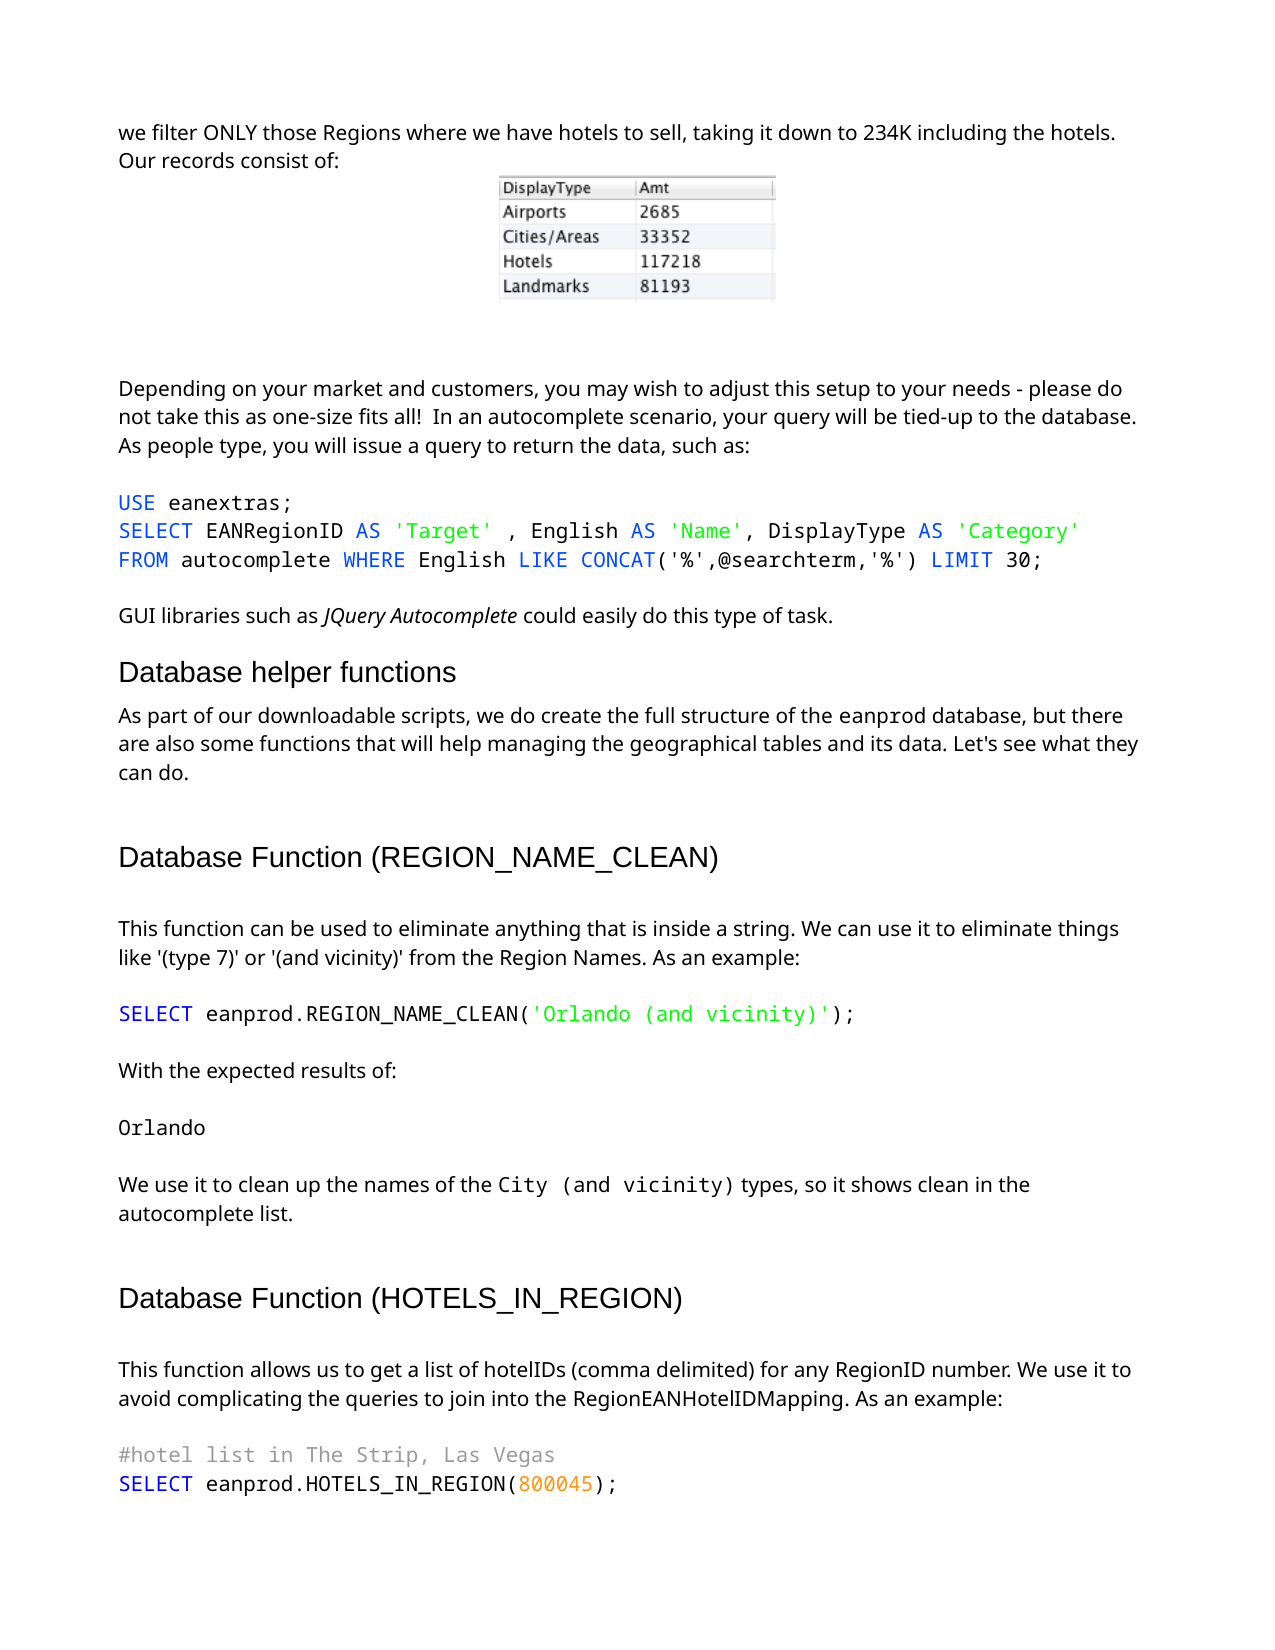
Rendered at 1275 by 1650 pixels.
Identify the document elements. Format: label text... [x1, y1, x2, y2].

text SELECT eanprod.REGION_NAME_CLEAN('Orlando (and vicinity)'); [118, 999, 1157, 1028]
text we filter ONLY those Regions where we have hotels to sell, taking it down to 234K including the hotels. Our records consist of: [118, 118, 1157, 175]
text FROM autocomplete WHERE English LIKE CONCAT('%',@searchterm,'%') LIMIT 30; [118, 545, 1157, 573]
text SELECT eanprod.HOTELS_IN_REGION(800045); [118, 1469, 1157, 1497]
text #hotel list in The Strip, Las Vegas [118, 1441, 1157, 1469]
subtitle Database helper functions [118, 655, 1157, 688]
text SELECT EANRegionID AS 'Target' , English AS 'Name', DisplayType AS 'Category' [118, 516, 1157, 545]
subtitle Database Function (HOTELS_IN_REGION) [118, 1281, 1157, 1314]
text This function can be used to eliminate anything that is inside a string. We can use it to eliminate things like '(type 7)' or '(and vicinity)' from the Region Names. As an example: [118, 914, 1157, 971]
text This function allows us to get a list of hotelIDs (comma delimited) for any RegionID number. We use it to avoid complicating the queries to join into the RegionEANHotelIDMapping. As an example: [118, 1355, 1157, 1412]
picture [499, 175, 776, 302]
text As part of our downloadable scripts, we do create the full structure of the eanprod database, but there are also some functions that will help managing the geographical tables and its data. Let's see what they can do. [118, 701, 1157, 786]
subtitle Database Function (REGION_NAME_CLEAN) [118, 840, 1157, 873]
text USE eanextras; [118, 488, 1157, 516]
text We use it to clean up the names of the City (and vicinity) types, so it shows clean in the autocomplete list. [118, 1170, 1157, 1227]
text GUI libraries such as JQuery Autocomplete could easily do this type of task. [118, 602, 1157, 630]
text With the expected results of: [118, 1056, 1157, 1085]
text Depending on your market and customers, you may wish to adjust this setup to your needs - please do not take this as one-size fits all! In an autocomplete scenario, your query will be tied-up to the database. As people type, you will issue a query to return the data, such as: [118, 374, 1157, 459]
text Orlando [118, 1113, 1157, 1142]
